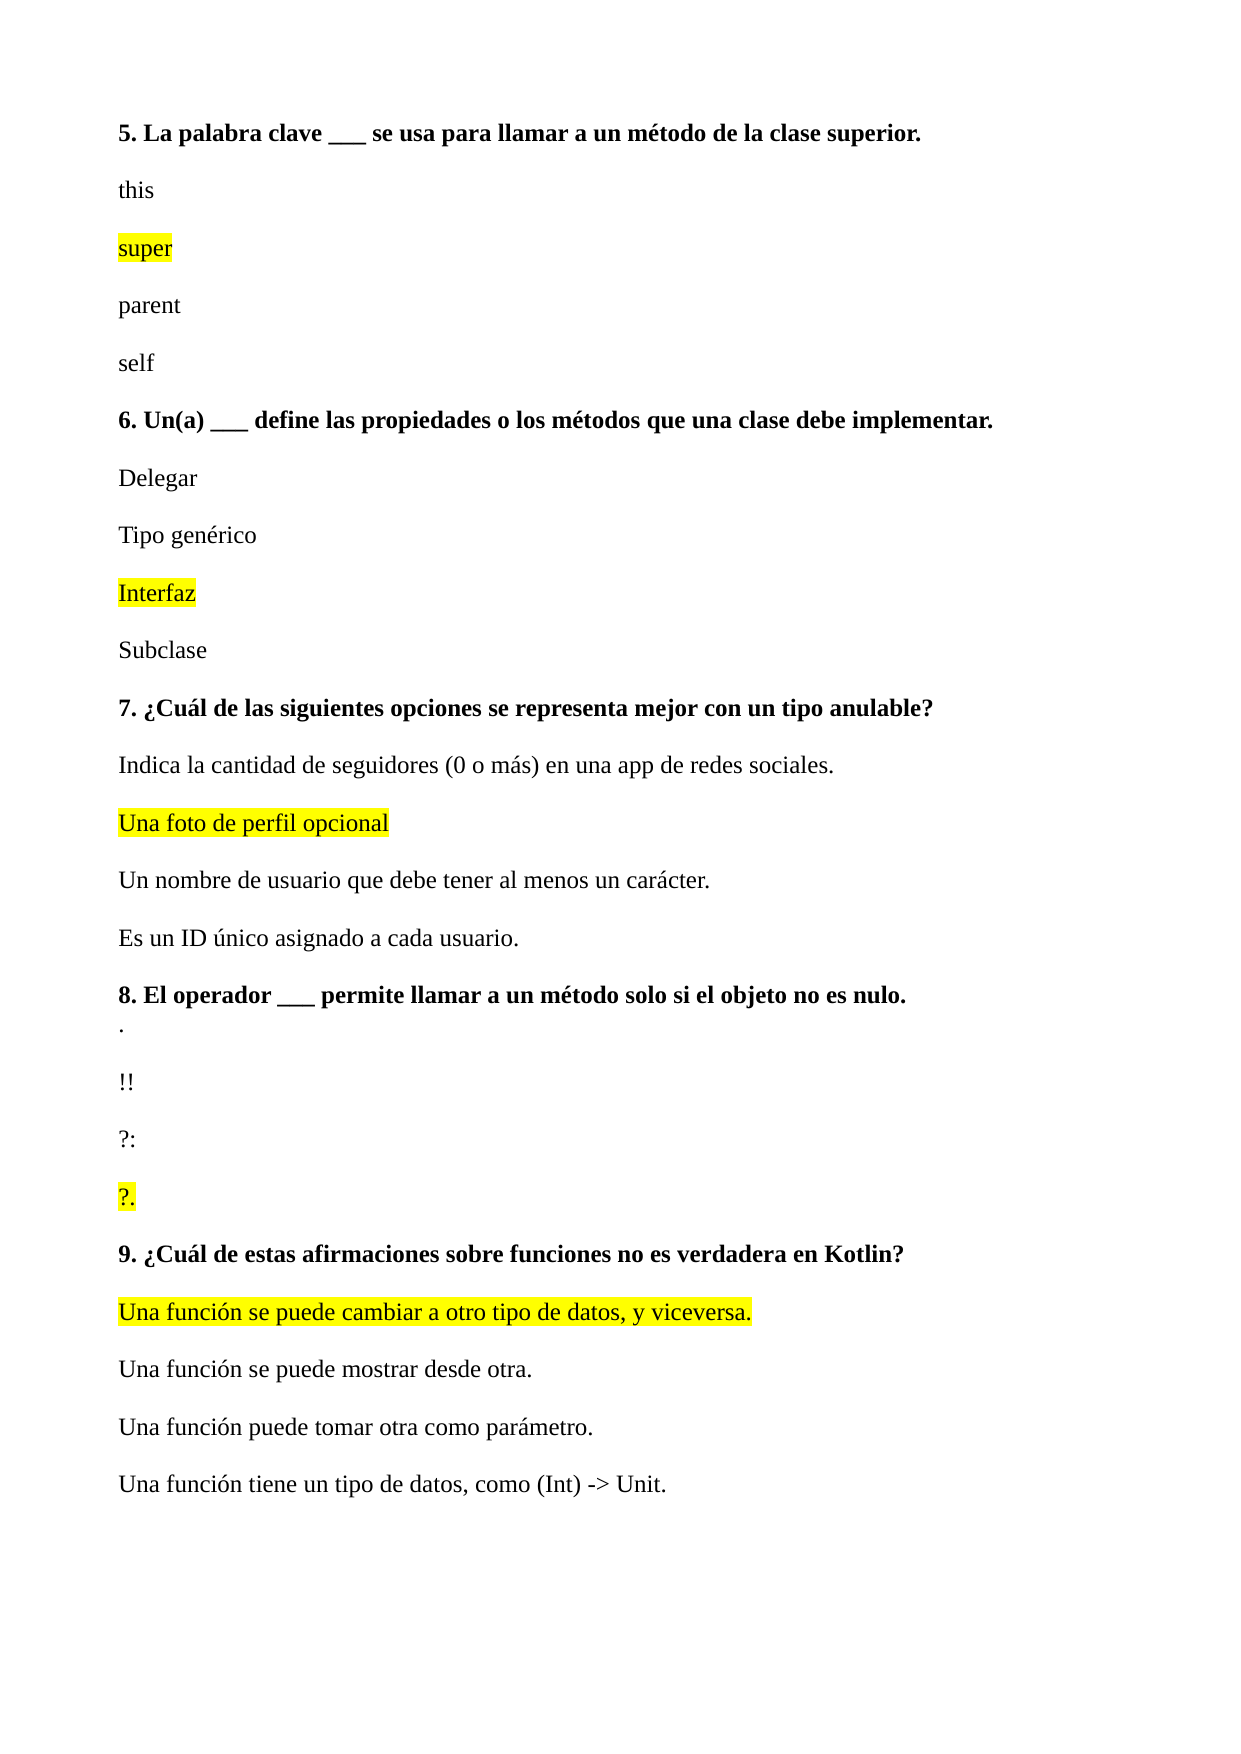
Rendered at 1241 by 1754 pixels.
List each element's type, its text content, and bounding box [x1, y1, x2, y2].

text ?: [118, 1124, 1122, 1153]
text parent [118, 291, 1122, 319]
text super [118, 233, 1122, 262]
text Un nombre de usuario que debe tener al menos un carácter. [118, 866, 1122, 894]
text Una función puede tomar otra como parámetro. [118, 1412, 1122, 1441]
text Indica la cantidad de seguidores (0 o más) en una app de redes sociales. [118, 751, 1122, 779]
text Delegar [118, 463, 1122, 492]
text Una función se puede cambiar a otro tipo de datos, y viceversa. [118, 1297, 1122, 1326]
text Es un ID único asignado a cada usuario. [118, 923, 1122, 952]
text Una función tiene un tipo de datos, como (Int) -> Unit. [118, 1469, 1122, 1498]
text 9. ¿Cuál de estas afirmaciones sobre funciones no es verdadera en Kotlin? [118, 1239, 1122, 1268]
text Una función se puede mostrar desde otra. [118, 1354, 1122, 1383]
text this [118, 176, 1122, 204]
text Tipo genérico [118, 521, 1122, 549]
text self [118, 348, 1122, 377]
text Subclase [118, 636, 1122, 664]
text ?. [118, 1182, 1122, 1211]
text 6. Un(a) ___ define las propiedades o los métodos que una clase debe implementar. [118, 406, 1122, 434]
text 8. El operador ___ permite llamar a un método solo si el objeto no es nulo. [118, 981, 1122, 1009]
text 5. La palabra clave ___ se usa para llamar a un método de la clase superior. [118, 118, 1122, 147]
text 7. ¿Cuál de las siguientes opciones se representa mejor con un tipo anulable? [118, 693, 1122, 722]
text Interfaz [118, 578, 1122, 607]
text . [118, 1009, 1122, 1038]
text !! [118, 1067, 1122, 1096]
text Una foto de perfil opcional [118, 808, 1122, 837]
